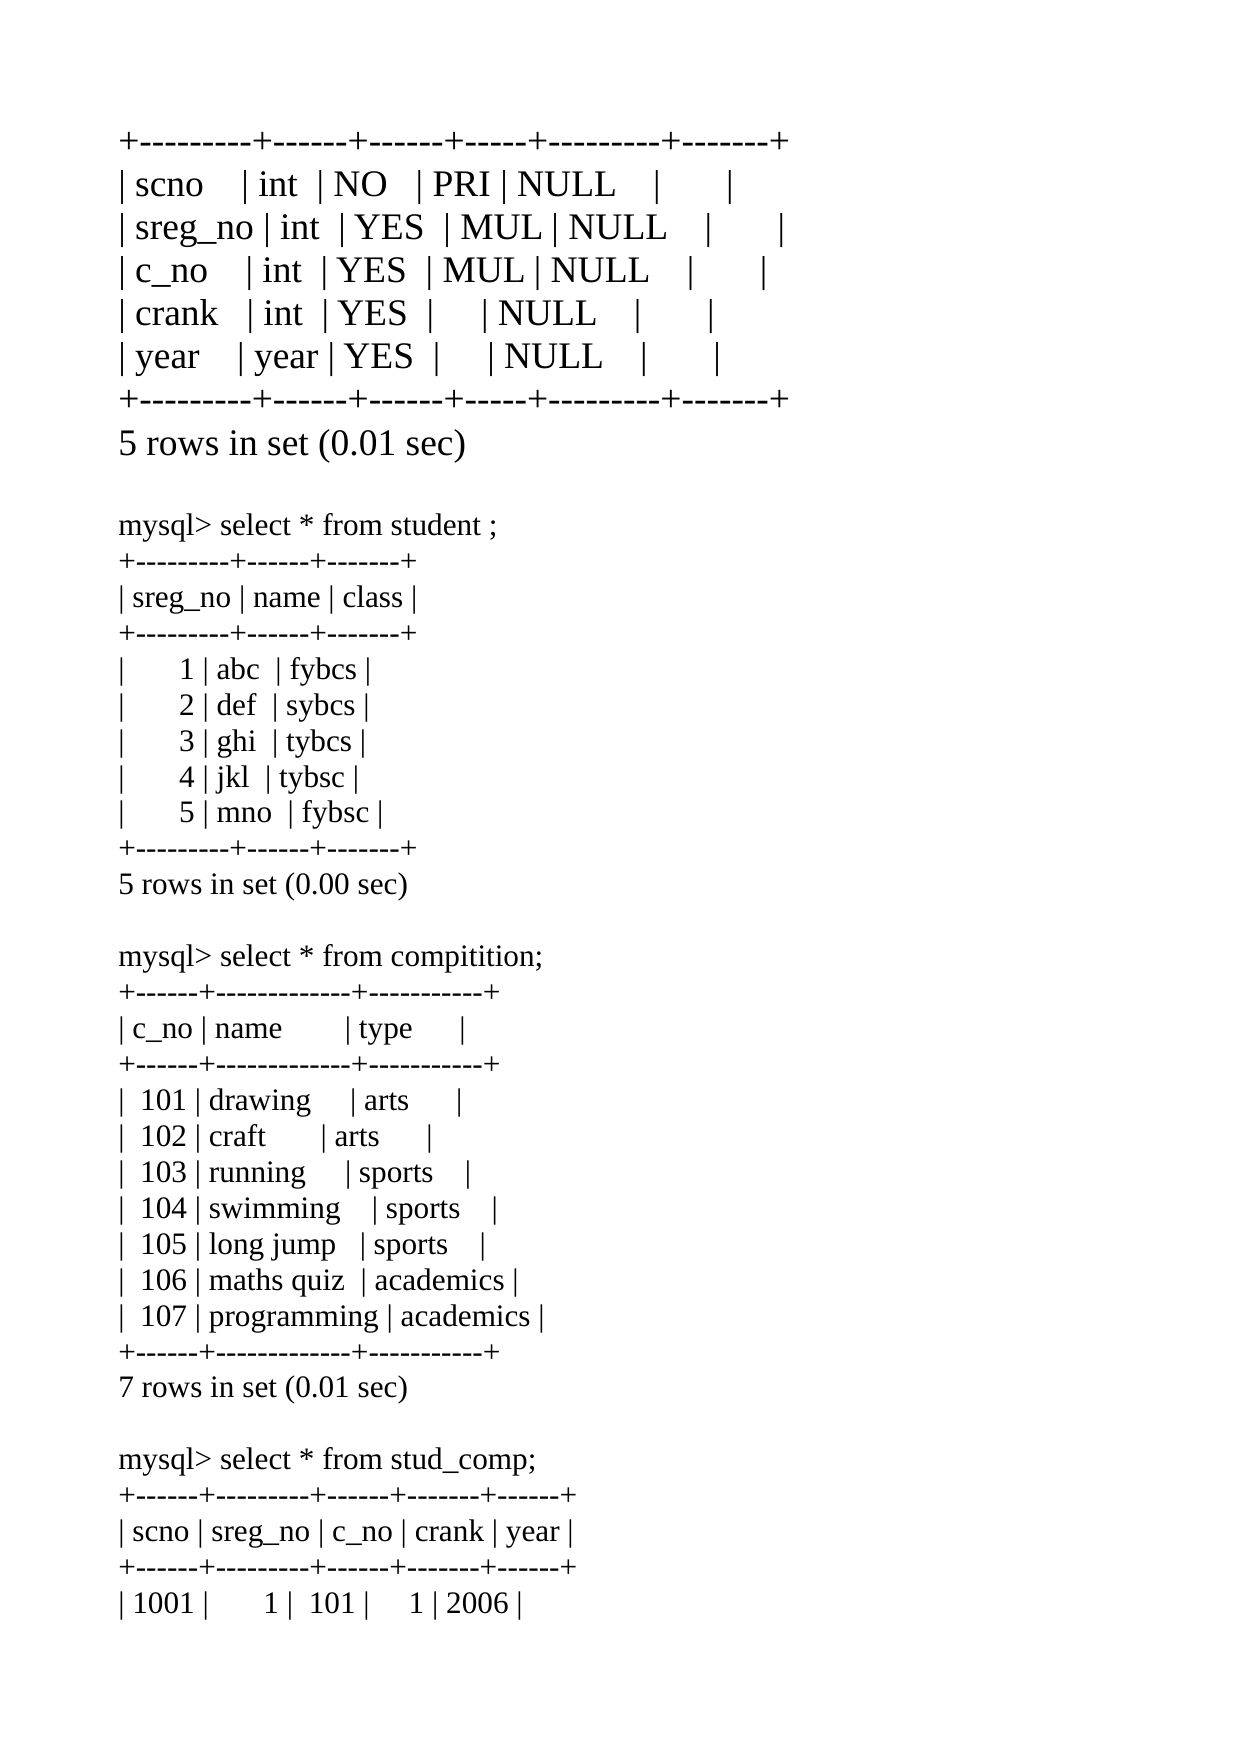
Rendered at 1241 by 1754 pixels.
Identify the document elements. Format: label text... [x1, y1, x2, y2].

text | sreg_no | name | class | [118, 578, 1122, 614]
text | 107 | programming | academics | [118, 1297, 1122, 1333]
text | c_no | int | YES | MUL | NULL | | [118, 247, 1122, 291]
text | 106 | maths quiz | academics | [118, 1261, 1122, 1297]
text 7 rows in set (0.01 sec) [118, 1369, 1122, 1405]
text | 1 | abc | fybcs | [118, 650, 1122, 686]
text mysql> select * from stud_comp; [118, 1441, 1122, 1477]
text | sreg_no | int | YES | MUL | NULL | | [118, 204, 1122, 247]
text | 101 | drawing | arts | [118, 1081, 1122, 1117]
text | 2 | def | sybcs | [118, 686, 1122, 722]
text | 1001 | 1 | 101 | 1 | 2006 | [118, 1584, 1122, 1620]
text +---------+------+------+-----+---------+-------+ [118, 118, 1122, 161]
text | scno | sreg_no | c_no | crank | year | [118, 1512, 1122, 1548]
text +---------+------+-------+ [118, 542, 1122, 578]
text 5 rows in set (0.00 sec) [118, 866, 1122, 902]
text | c_no | name | type | [118, 1009, 1122, 1045]
text | crank | int | YES | | NULL | | [118, 291, 1122, 334]
text +------+-------------+-----------+ [118, 1045, 1122, 1081]
text | 5 | mno | fybsc | [118, 794, 1122, 830]
text | 105 | long jump | sports | [118, 1225, 1122, 1261]
text +------+-------------+-----------+ [118, 1333, 1122, 1369]
text +------+---------+------+-------+------+ [118, 1548, 1122, 1584]
text +---------+------+-------+ [118, 614, 1122, 650]
text mysql> select * from compitition; [118, 937, 1122, 973]
text | 4 | jkl | tybsc | [118, 758, 1122, 794]
text | 104 | swimming | sports | [118, 1189, 1122, 1225]
text | year | year | YES | | NULL | | [118, 334, 1122, 377]
text +---------+------+-------+ [118, 830, 1122, 866]
text | 103 | running | sports | [118, 1153, 1122, 1189]
text +---------+------+------+-----+---------+-------+ [118, 377, 1122, 420]
text mysql> select * from student ; [118, 506, 1122, 542]
text +------+---------+------+-------+------+ [118, 1477, 1122, 1512]
text | 3 | ghi | tybcs | [118, 722, 1122, 758]
text | 102 | craft | arts | [118, 1117, 1122, 1153]
text 5 rows in set (0.01 sec) [118, 420, 1122, 463]
text | scno | int | NO | PRI | NULL | | [118, 161, 1122, 204]
text +------+-------------+-----------+ [118, 973, 1122, 1009]
